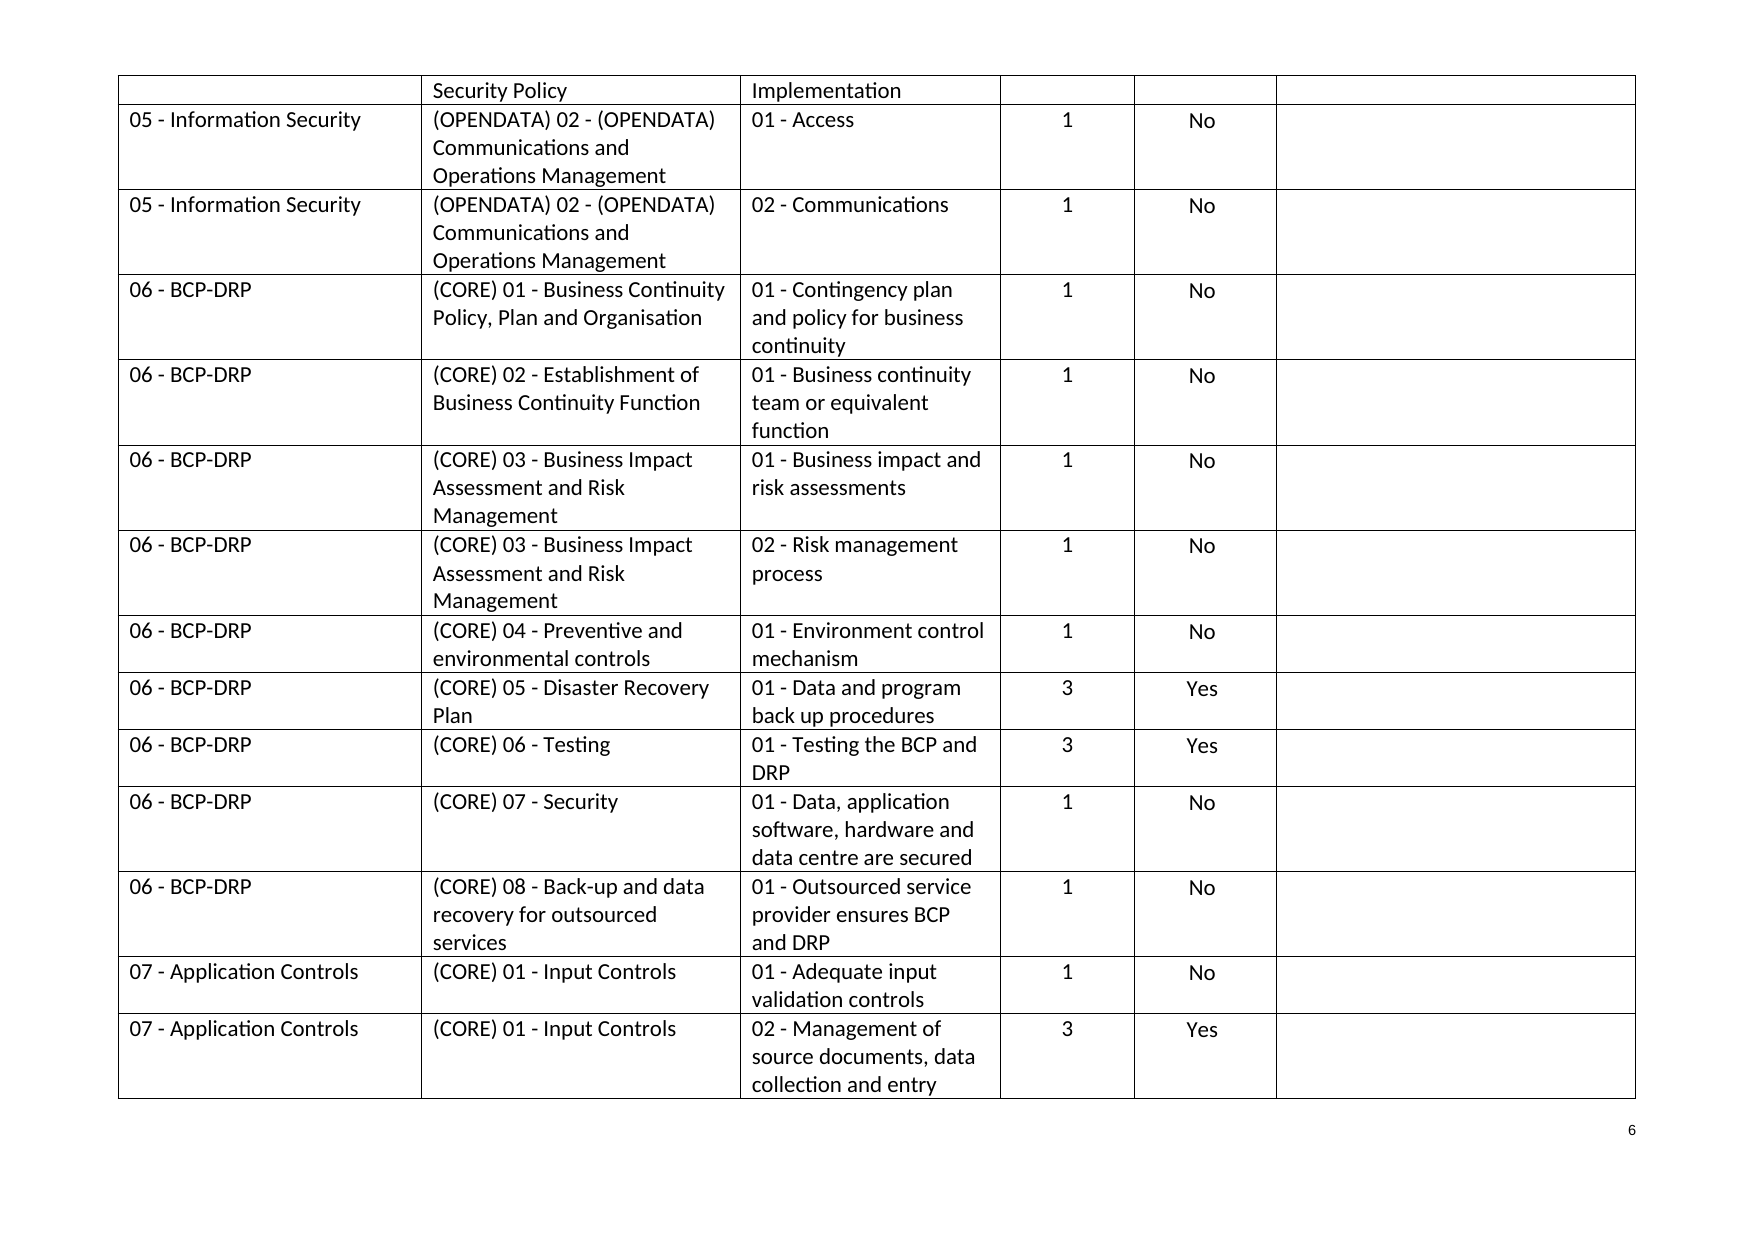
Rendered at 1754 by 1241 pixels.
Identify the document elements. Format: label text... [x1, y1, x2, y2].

table_cell 3 [1001, 1014, 1134, 1098]
table_cell (CORE) 01 - Business Continuity Policy, Plan and Organisation [422, 275, 740, 359]
table_cell (OPENDATA) 02 - (OPENDATA) Communications and Operations Management [422, 105, 740, 189]
table_cell 02 - Management of source documents, data collection and entry [741, 1014, 1000, 1098]
table_cell Implementation [741, 76, 1000, 104]
table_cell 07 - Application Controls [119, 1014, 421, 1098]
table_cell (CORE) 01 - Input Controls [422, 1014, 740, 1098]
table_cell 01 - Data and program back up procedures [741, 673, 1000, 729]
table_cell 1 [1001, 787, 1134, 871]
table_cell 06 - BCP-DRP [119, 275, 421, 359]
table_cell No [1135, 787, 1276, 871]
table_cell Yes [1135, 673, 1276, 729]
table_cell (CORE) 01 - Input Controls [422, 957, 740, 1013]
table_cell No [1135, 957, 1276, 1013]
table_cell 06 - BCP-DRP [119, 872, 421, 956]
table_cell No [1135, 105, 1276, 189]
table_cell [1277, 190, 1635, 274]
table_cell 1 [1001, 957, 1134, 1013]
table_cell 01 - Business impact and risk assessments [741, 446, 1000, 529]
table_cell No [1135, 360, 1276, 444]
table_cell 1 [1001, 275, 1134, 359]
table_cell (CORE) 06 - Testing [422, 730, 740, 786]
table_cell 01 - Testing the BCP and DRP [741, 730, 1000, 786]
table_cell [1277, 360, 1635, 444]
table_cell 01 - Business continuity team or equivalent function [741, 360, 1000, 444]
table_cell 01 - Environment control mechanism [741, 616, 1000, 672]
table_cell [1277, 446, 1635, 529]
table_cell [1277, 531, 1635, 615]
table_cell 06 - BCP-DRP [119, 730, 421, 786]
table_cell No [1135, 275, 1276, 359]
table_cell 1 [1001, 616, 1134, 672]
table_cell [1277, 616, 1635, 672]
table_cell 1 [1001, 360, 1134, 444]
table_cell No [1135, 190, 1276, 274]
table_cell [1277, 275, 1635, 359]
table_cell (CORE) 02 - Establishment of Business Continuity Function [422, 360, 740, 444]
table_cell 06 - BCP-DRP [119, 616, 421, 672]
table_cell No [1135, 872, 1276, 956]
table_cell 3 [1001, 730, 1134, 786]
table_cell 05 - Information Security [119, 105, 421, 189]
table_cell No [1135, 531, 1276, 615]
table_cell 01 - Access [741, 105, 1000, 189]
table_cell [1001, 76, 1134, 104]
table_cell No [1135, 616, 1276, 672]
table_cell 02 - Communications [741, 190, 1000, 274]
table_cell (OPENDATA) 02 - (OPENDATA) Communications and Operations Management [422, 190, 740, 274]
table_cell 06 - BCP-DRP [119, 673, 421, 729]
table_cell 1 [1001, 190, 1134, 274]
table_cell 06 - BCP-DRP [119, 360, 421, 444]
table_cell [1277, 105, 1635, 189]
table_cell (CORE) 03 - Business Impact Assessment and Risk Management [422, 446, 740, 529]
table_cell Security Policy [422, 76, 740, 104]
table_cell 1 [1001, 105, 1134, 189]
table_cell 06 - BCP-DRP [119, 531, 421, 615]
table_cell 06 - BCP-DRP [119, 787, 421, 871]
table_cell (CORE) 05 - Disaster Recovery Plan [422, 673, 740, 729]
table_cell [1277, 1014, 1635, 1098]
table_cell No [1135, 446, 1276, 529]
table_cell 01 - Contingency plan and policy for business continuity [741, 275, 1000, 359]
table_cell Yes [1135, 730, 1276, 786]
table_cell 1 [1001, 872, 1134, 956]
table_cell (CORE) 04 - Preventive and environmental controls [422, 616, 740, 672]
table_cell 01 - Outsourced service provider ensures BCP and DRP [741, 872, 1000, 956]
table_cell 3 [1001, 673, 1134, 729]
table_cell (CORE) 03 - Business Impact Assessment and Risk Management [422, 531, 740, 615]
table_cell 01 - Data, application software, hardware and data centre are secured [741, 787, 1000, 871]
table_cell (CORE) 07 - Security [422, 787, 740, 871]
table_cell [1277, 957, 1635, 1013]
table_cell 07 - Application Controls [119, 957, 421, 1013]
table_cell 1 [1001, 531, 1134, 615]
table_cell 01 - Adequate input validation controls [741, 957, 1000, 1013]
table_cell Yes [1135, 1014, 1276, 1098]
table_cell (CORE) 08 - Back-up and data recovery for outsourced services [422, 872, 740, 956]
table_cell 05 - Information Security [119, 190, 421, 274]
table_cell [119, 76, 421, 104]
table_cell [1277, 673, 1635, 729]
table_cell [1277, 872, 1635, 956]
table_cell [1135, 76, 1276, 104]
table_cell 06 - BCP-DRP [119, 446, 421, 529]
table_cell 02 - Risk management process [741, 531, 1000, 615]
table_cell [1277, 730, 1635, 786]
table_cell 1 [1001, 446, 1134, 529]
table_cell [1277, 76, 1635, 104]
table_cell [1277, 787, 1635, 871]
